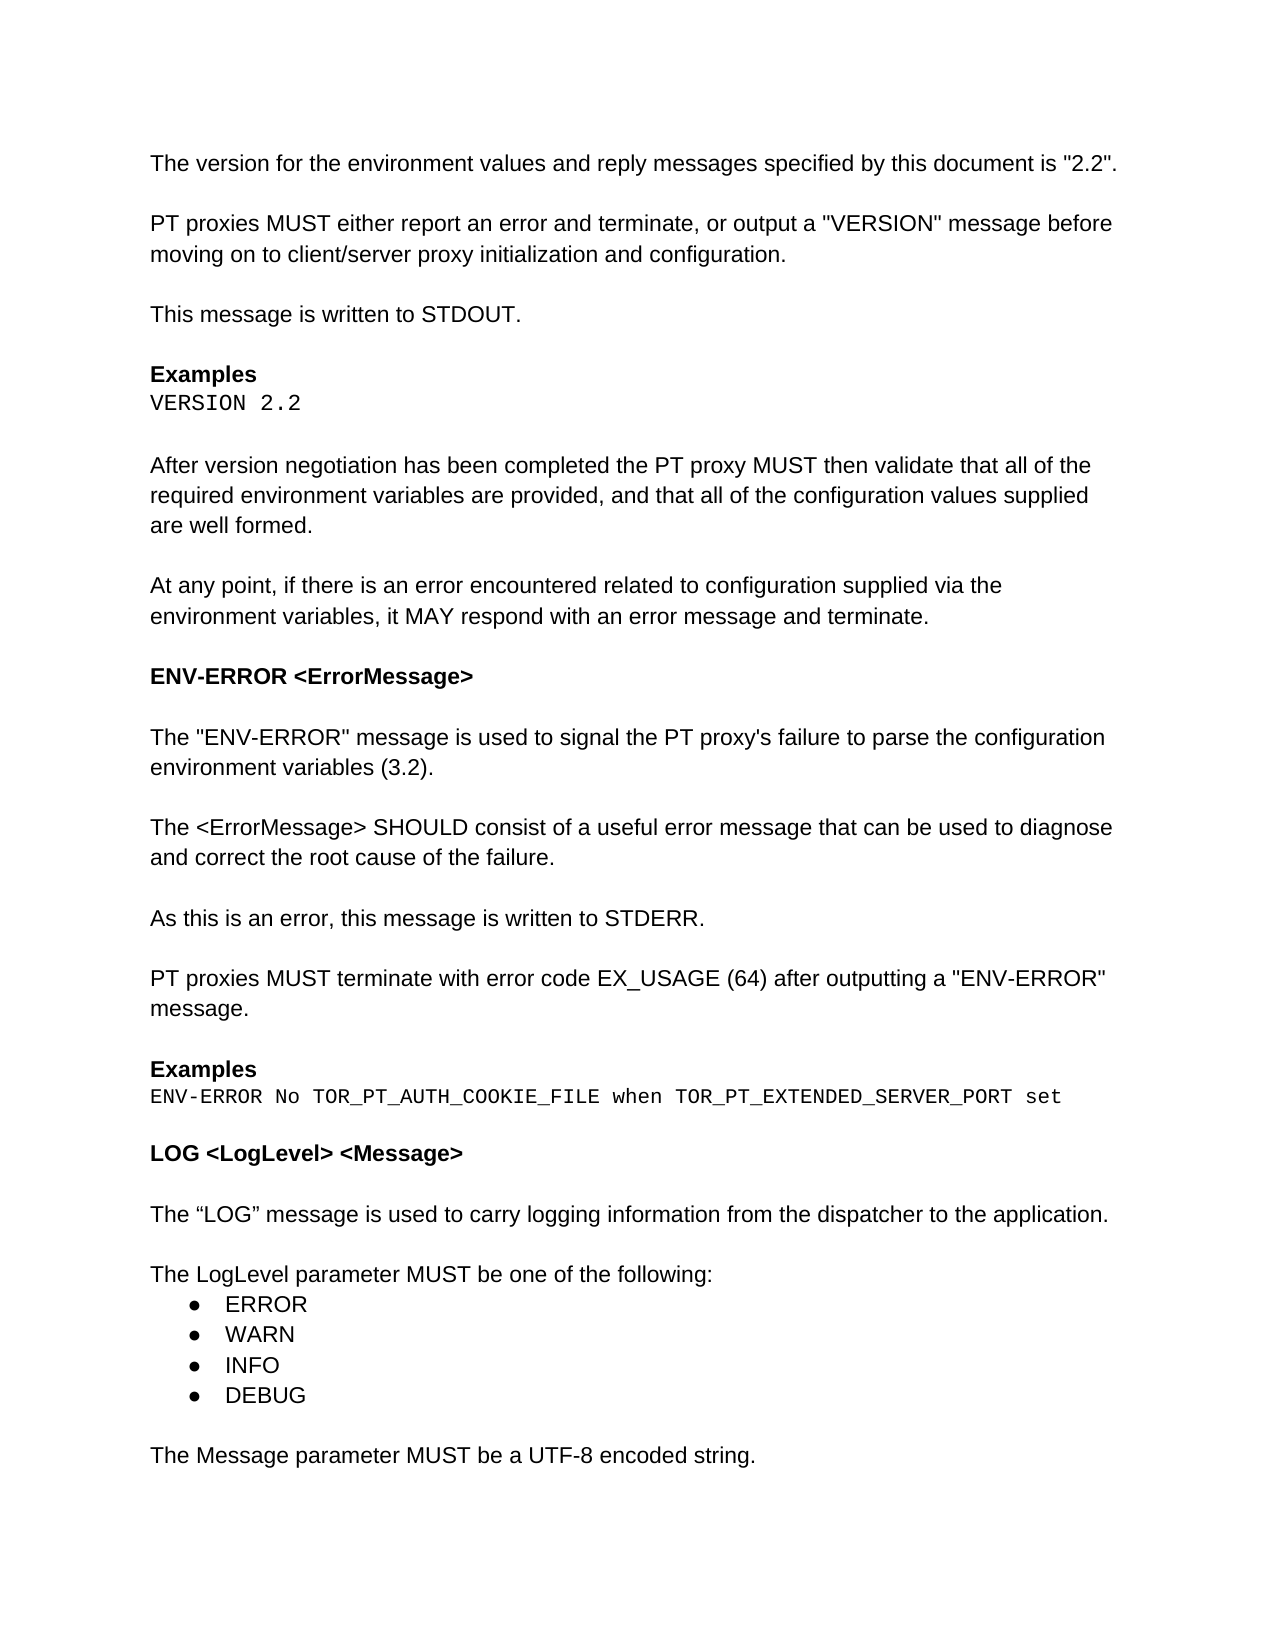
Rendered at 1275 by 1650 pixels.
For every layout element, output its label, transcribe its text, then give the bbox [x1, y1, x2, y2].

text The LogLevel parameter MUST be one of the following: [150, 1261, 1125, 1287]
text As this is an error, this message is written to STDERR. [150, 905, 1125, 931]
list DEBUG [187, 1382, 1125, 1408]
list ERROR [187, 1291, 1125, 1317]
text The <ErrorMessage> SHOULD consist of a useful error message that can be used to diagnose and correct the root cause of the failure. [150, 814, 1125, 901]
text LOG <LogLevel> <Message> [150, 1140, 1125, 1166]
list INFO [187, 1352, 1125, 1378]
text This message is written to STDOUT. Examples VERSION 2.2 After version negotiation has been completed the PT proxy MUST then validate that all of the required environment variables are provided, and that all of the configuration values supplied are well formed. At any point, if there is an error encountered related to configuration supplied via the environment variables, it MAY respond with an error message and terminate. ENV-ERROR <ErrorMessage> The "ENV-ERROR" message is used to signal the PT proxy's failure to parse the configuration environment variables (3.2). [150, 301, 1125, 810]
text The version for the environment values and reply messages specified by this document is "2.2". PT proxies MUST either report an error and terminate, or output a "VERSION" message before moving on to client/server proxy initialization and configuration. [150, 150, 1125, 267]
text The “LOG” message is used to carry logging information from the dispatcher to the application. [150, 1201, 1125, 1227]
text The Message parameter MUST be a UTF-8 encoded string. [150, 1442, 1125, 1468]
list WARN [187, 1321, 1125, 1348]
text PT proxies MUST terminate with error code EX_USAGE (64) after outputting a "ENV-ERROR" message. Examples ENV-ERROR No TOR_PT_AUTH_COOKIE_FILE when TOR_PT_EXTENDED_SERVER_PORT set [150, 935, 1125, 1109]
